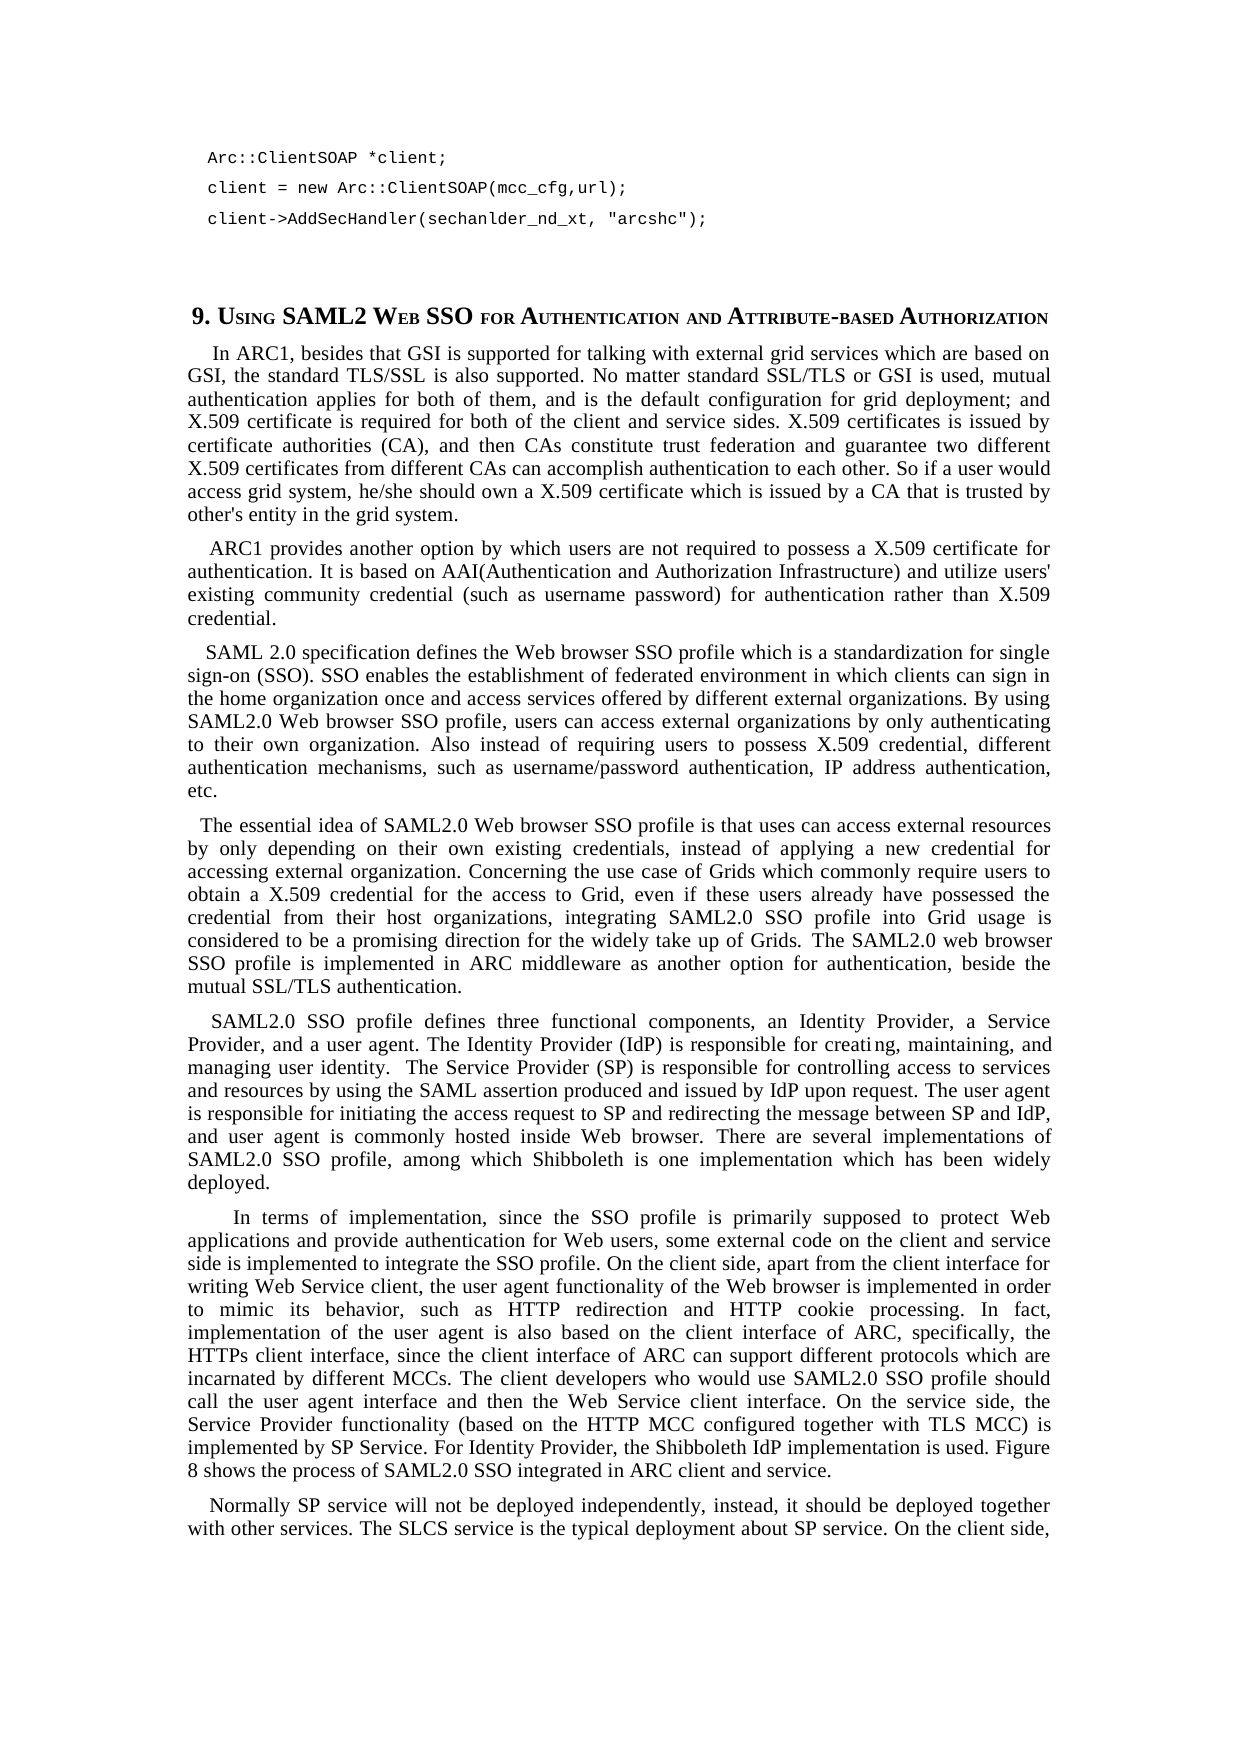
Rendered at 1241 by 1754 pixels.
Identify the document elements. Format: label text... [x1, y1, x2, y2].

text client->AddSecHandler(sechanlder_nd_xt, "arcshc"); [187, 211, 1053, 229]
subtitle Using SAML2 Web SSO for Authentication and Attribute-based Authorization [187, 302, 1053, 329]
text SAML 2.0 specification defines the Web browser SSO profile which is a standardization for single sign-on (SSO). SSO enables the establishment of federated environment in which clients can sign in the home organization once and access services offered by different external organizations. By using SAML2.0 Web browser SSO profile, users can access external organizations by only authenticating to their own organization. Also instead of requiring users to possess X.509 credential, different authentication mechanisms, such as username/password authentication, IP address authentication, etc. [187, 641, 1053, 802]
text Arc::ClientSOAP *client; [187, 150, 1053, 168]
text Normally SP service will not be deployed independently, instead, it should be deployed together with other services. The SLCS service is the typical deployment about SP service. On the client side, [187, 1494, 1053, 1540]
text SAML2.0 SSO profile defines three functional components, an Identity Provider, a Service Provider, and a user agent. The Identity Provider (IdP) is responsible for creating, maintaining, and managing user identity. The Service Provider (SP) is responsible for controlling access to services and resources by using the SAML assertion produced and issued by IdP upon request. The user agent is responsible for initiating the access request to SP and redirecting the message between SP and IdP, and user agent is commonly hosted inside Web browser. There are several implementations of SAML2.0 SSO profile, among which Shibboleth is one implementation which has been widely deployed. [187, 1010, 1053, 1194]
text client = new Arc::ClientSOAP(mcc_cfg,url); [187, 180, 1053, 199]
text The essential idea of SAML2.0 Web browser SSO profile is that uses can access external resources by only depending on their own existing credentials, instead of applying a new credential for accessing external organization. Concerning the use case of Grids which commonly require users to obtain a X.509 credential for the access to Grid, even if these users already have possessed the credential from their host organizations, integrating SAML2.0 SSO profile into Grid usage is considered to be a promising direction for the widely take up of Grids. The SAML2.0 web browser SSO profile is implemented in ARC middleware as another option for authentication, beside the mutual SSL/TLS authentication. [187, 814, 1053, 998]
text In terms of implementation, since the SSO profile is primarily supposed to protect Web applications and provide authentication for Web users, some external code on the client and service side is implemented to integrate the SSO profile. On the client side, apart from the client interface for writing Web Service client, the user agent functionality of the Web browser is implemented in order to mimic its behavior, such as HTTP redirection and HTTP cookie processing. In fact, implementation of the user agent is also based on the client interface of ARC, specifically, the HTTPs client interface, since the client interface of ARC can support different protocols which are incarnated by different MCCs. The client developers who would use SAML2.0 SSO profile should call the user agent interface and then the Web Service client interface. On the service side, the Service Provider functionality (based on the HTTP MCC configured together with TLS MCC) is implemented by SP Service. For Identity Provider, the Shibboleth IdP implementation is used. Figure 8 shows the process of SAML2.0 SSO integrated in ARC client and service. [187, 1206, 1053, 1482]
text In ARC1, besides that GSI is supported for talking with external grid services which are based on GSI, the standard TLS/SSL is also supported. No matter standard SSL/TLS or GSI is used, mutual authentication applies for both of them, and is the default configuration for grid deployment; and X.509 certificate is required for both of the client and service sides. X.509 certificates is issued by certificate authorities (CA), and then CAs constitute trust federation and guarantee two different X.509 certificates from different CAs can accomplish authentication to each other. So if a user would access grid system, he/she should own a X.509 certificate which is issued by a CA that is trusted by other's entity in the grid system. [187, 341, 1053, 526]
text ARC1 provides another option by which users are not required to possess a X.509 certificate for authentication. It is based on AAI(Authentication and Authorization Infrastructure) and utilize users' existing community credential (such as username password) for authentication rather than X.509 credential. [187, 537, 1053, 629]
